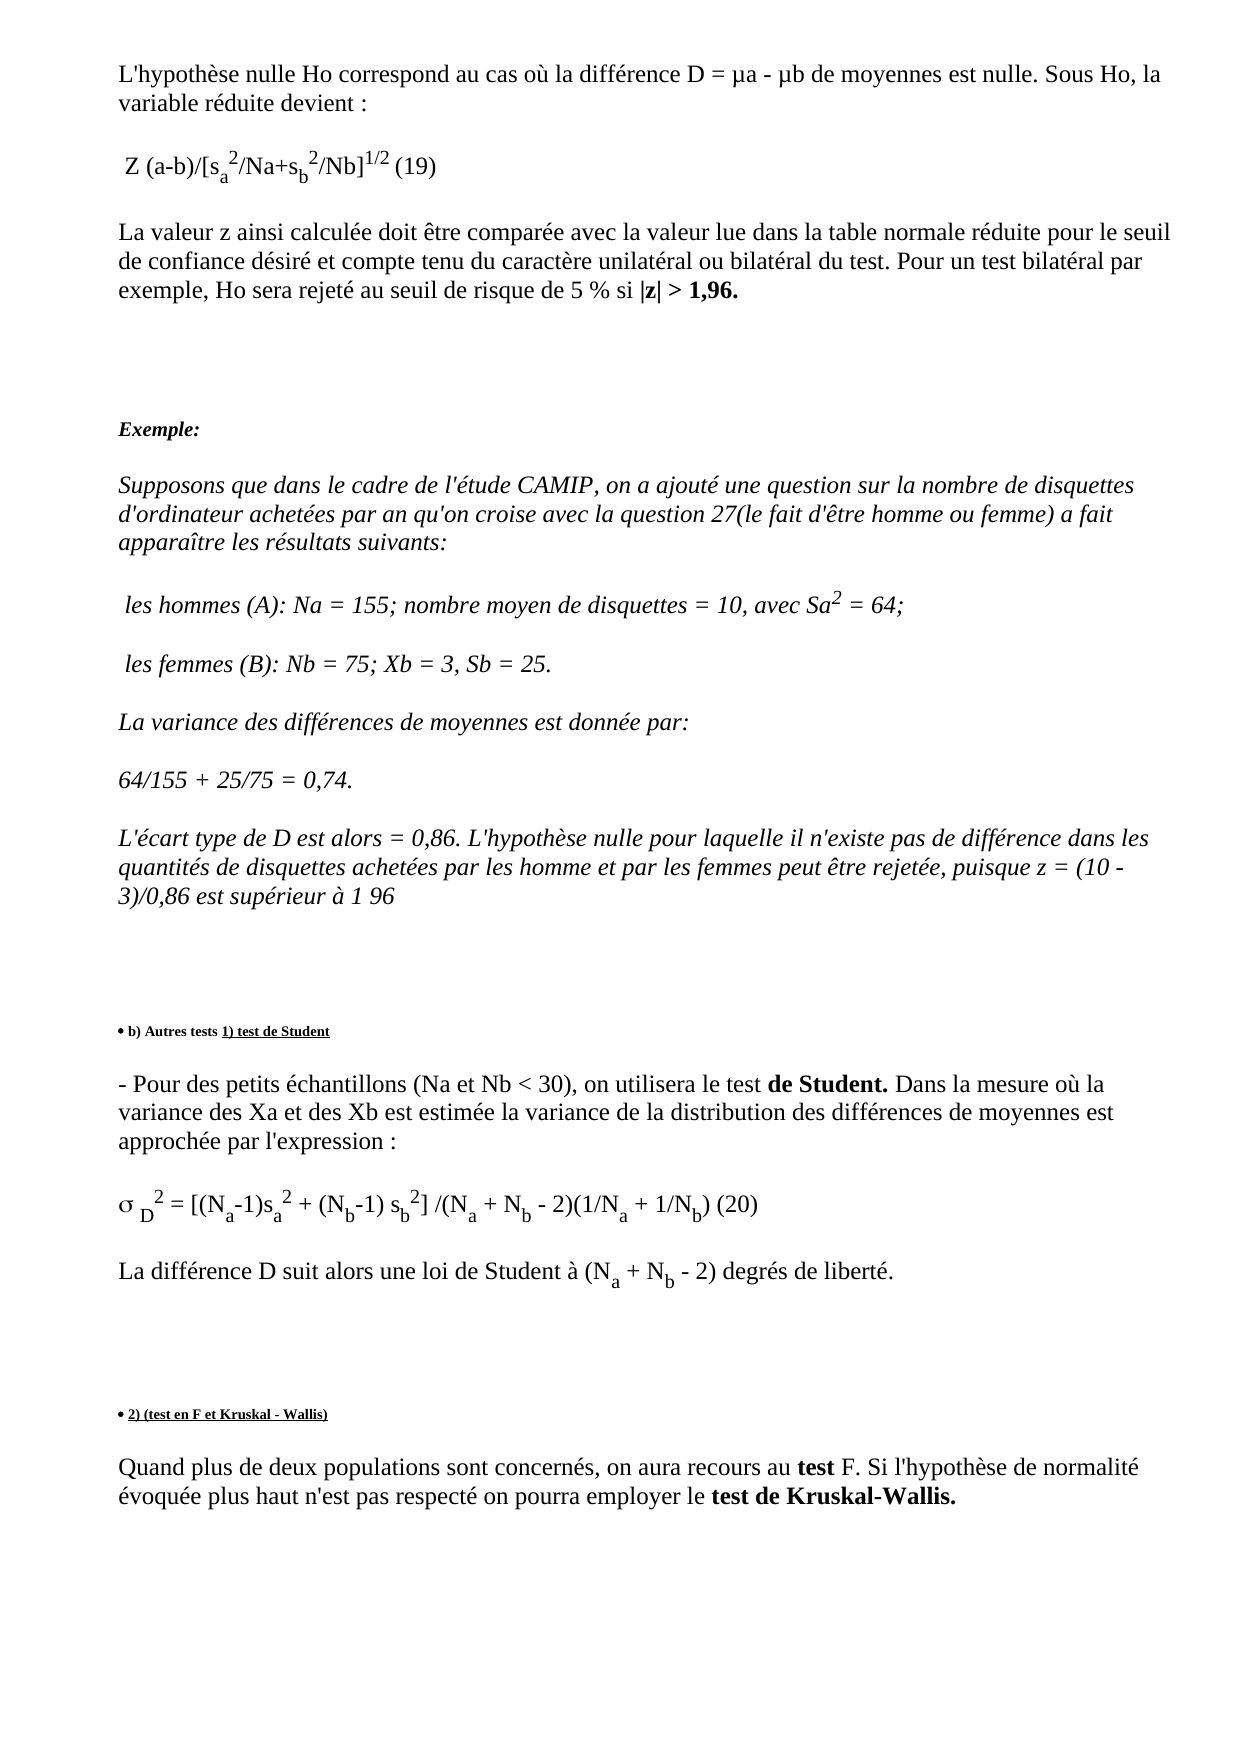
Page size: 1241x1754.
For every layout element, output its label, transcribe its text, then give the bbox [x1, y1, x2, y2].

text Supposons que dans le cadre de l'étude CAMIP, on a ajouté une question sur la nombre de disquettes d'ordinateur achetées par an qu'on croise avec la question 27(le fait d'être homme ou femme) a fait apparaître les résultats suivants: [118, 470, 1181, 556]
text 64/155 + 25/75 = 0,74. [118, 765, 1181, 794]
text Z (a-b)/[sa2/Na+sb2/Nb]1/2 (19) [118, 146, 1181, 188]
subtitle · b) Autres tests 1) test de Student [118, 1022, 1181, 1039]
text s D2 = [(Na-1)sa2 + (Nb-1) sb2] /(Na + Nb - 2)(1/Na + 1/Nb) (20) [118, 1184, 1181, 1226]
text L'écart type de D est alors = 0,86. L'hypothèse nulle pour laquelle il n'existe pas de différence dans les quantités de disquettes achetées par les homme et par les femmes peut être rejetée, puisque z = (10 - 3)/0,86 est supérieur à 1 96 [118, 823, 1181, 910]
text La différence D suit alors une loi de Student à (Na + Nb - 2) degrés de liberté. [118, 1256, 1181, 1293]
text les hommes (A): Na = 155; nombre moyen de disquettes = 10, avec Sa2 = 64; [118, 586, 1181, 619]
text L'hypothèse nulle Ho correspond au cas où la différence D = µa - µb de moyennes est nulle. Sous Ho, la variable réduite devient : [118, 59, 1181, 117]
text La variance des différences de moyennes est donnée par: [118, 707, 1181, 736]
text - Pour des petits échantillons (Na et Nb < 30), on utilisera le test de Student. Dans la mesure où la variance des Xa et des Xb est estimée la variance de la distribution des différences de moyennes est approchée par l'expression : [118, 1069, 1181, 1155]
text La valeur z ainsi calculée doit être comparée avec la valeur lue dans la table normale réduite pour le seuil de confiance désiré et compte tenu du caractère unilatéral ou bilatéral du test. Pour un test bilatéral par exemple, Ho sera rejeté au seuil de risque de 5 % si |z| > 1,96. [118, 217, 1181, 304]
text les femmes (B): Nb = 75; Xb = 3, Sb = 25. [118, 649, 1181, 677]
subtitle Exemple: [118, 416, 1181, 441]
text Quand plus de deux populations sont concernés, on aura recours au test F. Si l'hypothèse de normalité évoquée plus haut n'est pas respecté on pourra employer le test de Kruskal-Wallis. [118, 1452, 1181, 1509]
subtitle · 2) (test en F et Kruskal - Wallis) [118, 1406, 1181, 1422]
